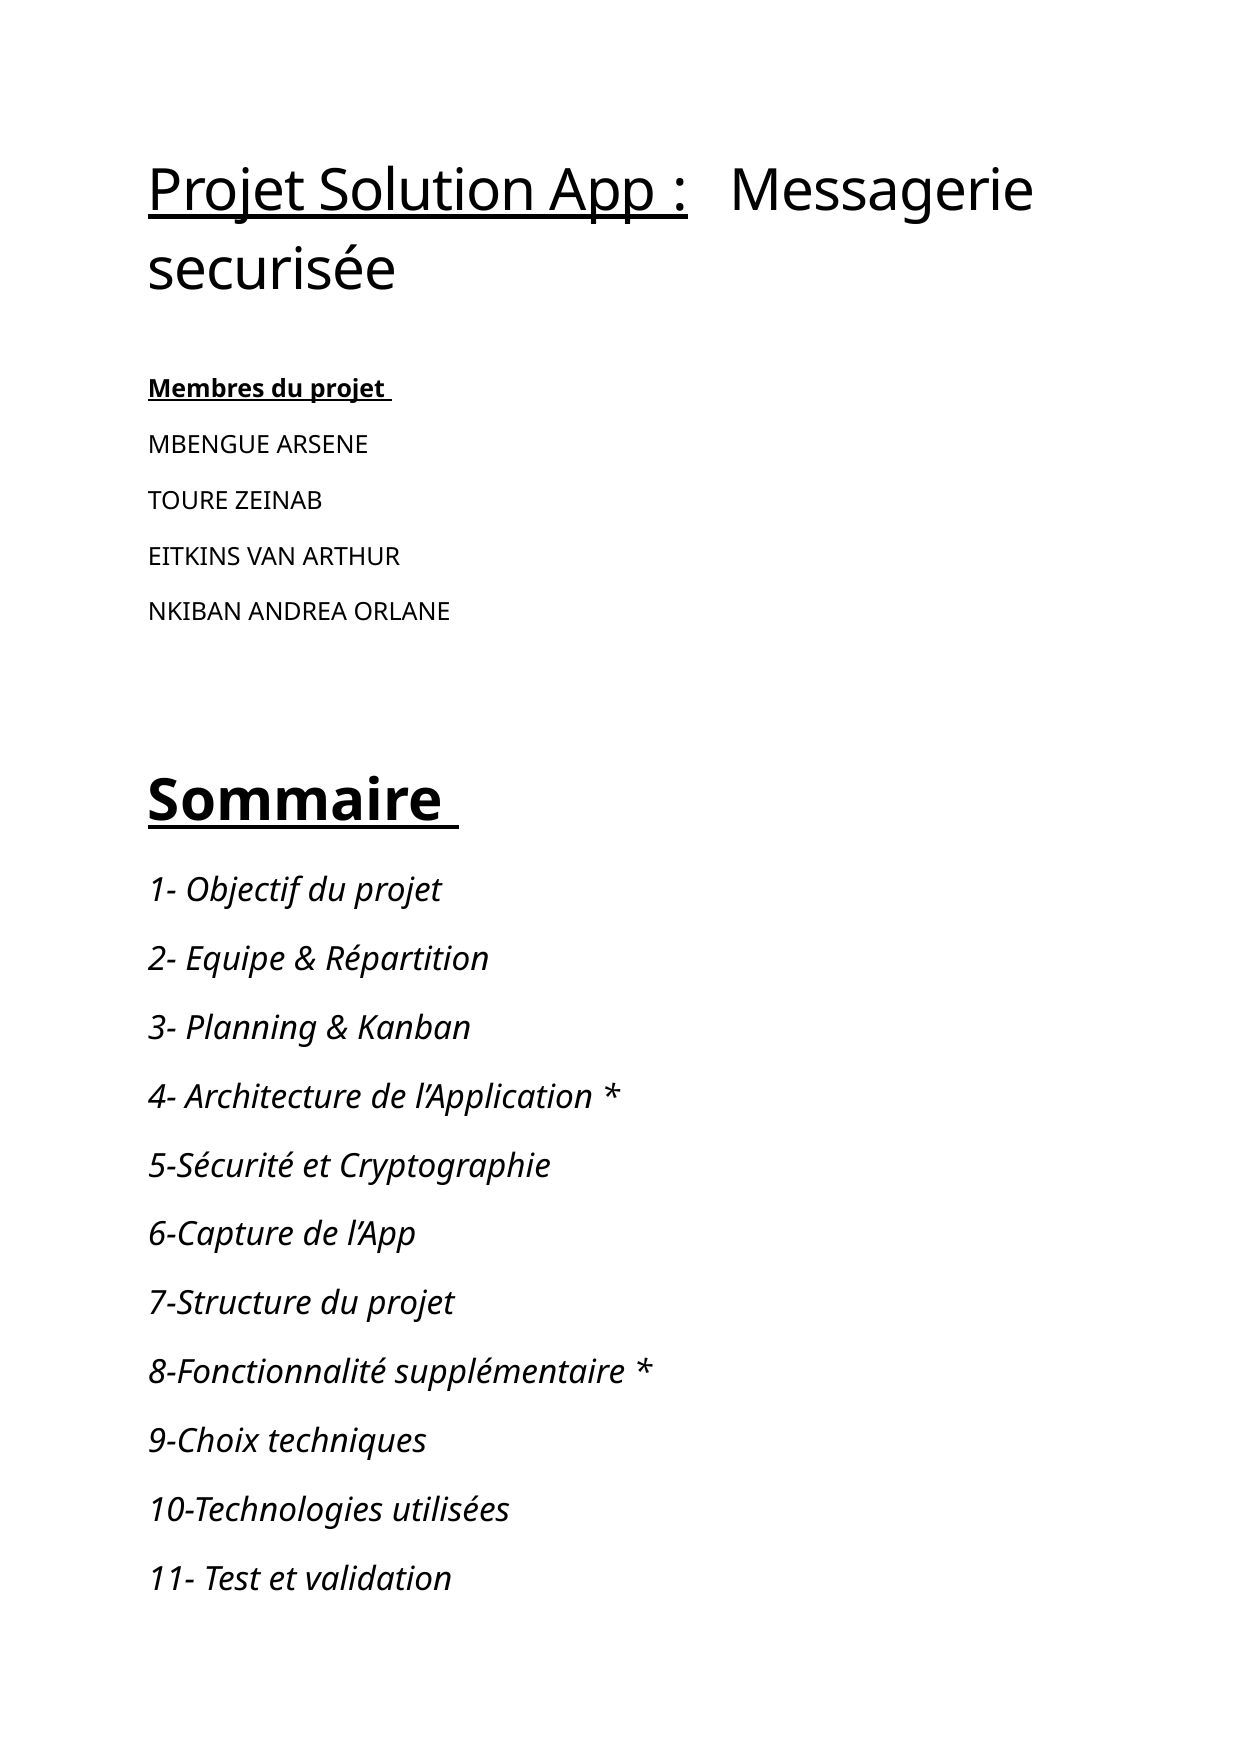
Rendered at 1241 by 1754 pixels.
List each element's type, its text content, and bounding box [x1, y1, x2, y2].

text Sommaire [148, 758, 1093, 837]
text 8-Fonctionnalité supplémentaire * [148, 1348, 1093, 1393]
text Projet Solution App : Messagerie securisée [148, 148, 1093, 307]
text MBENGUE ARSENE [148, 427, 1093, 461]
text 7-Structure du projet [148, 1279, 1093, 1324]
text 10-Technologies utilisées [148, 1486, 1093, 1531]
text 2- Equipe & Répartition [148, 935, 1093, 980]
text 4- Architecture de l’Application * [148, 1072, 1093, 1118]
text 1- Objectif du projet [148, 866, 1093, 911]
text 9-Choix techniques [148, 1417, 1093, 1462]
text TOURE ZEINAB [148, 482, 1093, 516]
text NKIBAN ANDREA ORLANE [148, 594, 1093, 628]
text 3- Planning & Kanban [148, 1004, 1093, 1049]
text Membres du projet [148, 371, 1093, 405]
text EITKINS VAN ARTHUR [148, 538, 1093, 572]
text 11- Test et validation [148, 1554, 1093, 1600]
text 5-Sécurité et Cryptographie [148, 1141, 1093, 1187]
text 6-Capture de l’App [148, 1210, 1093, 1256]
